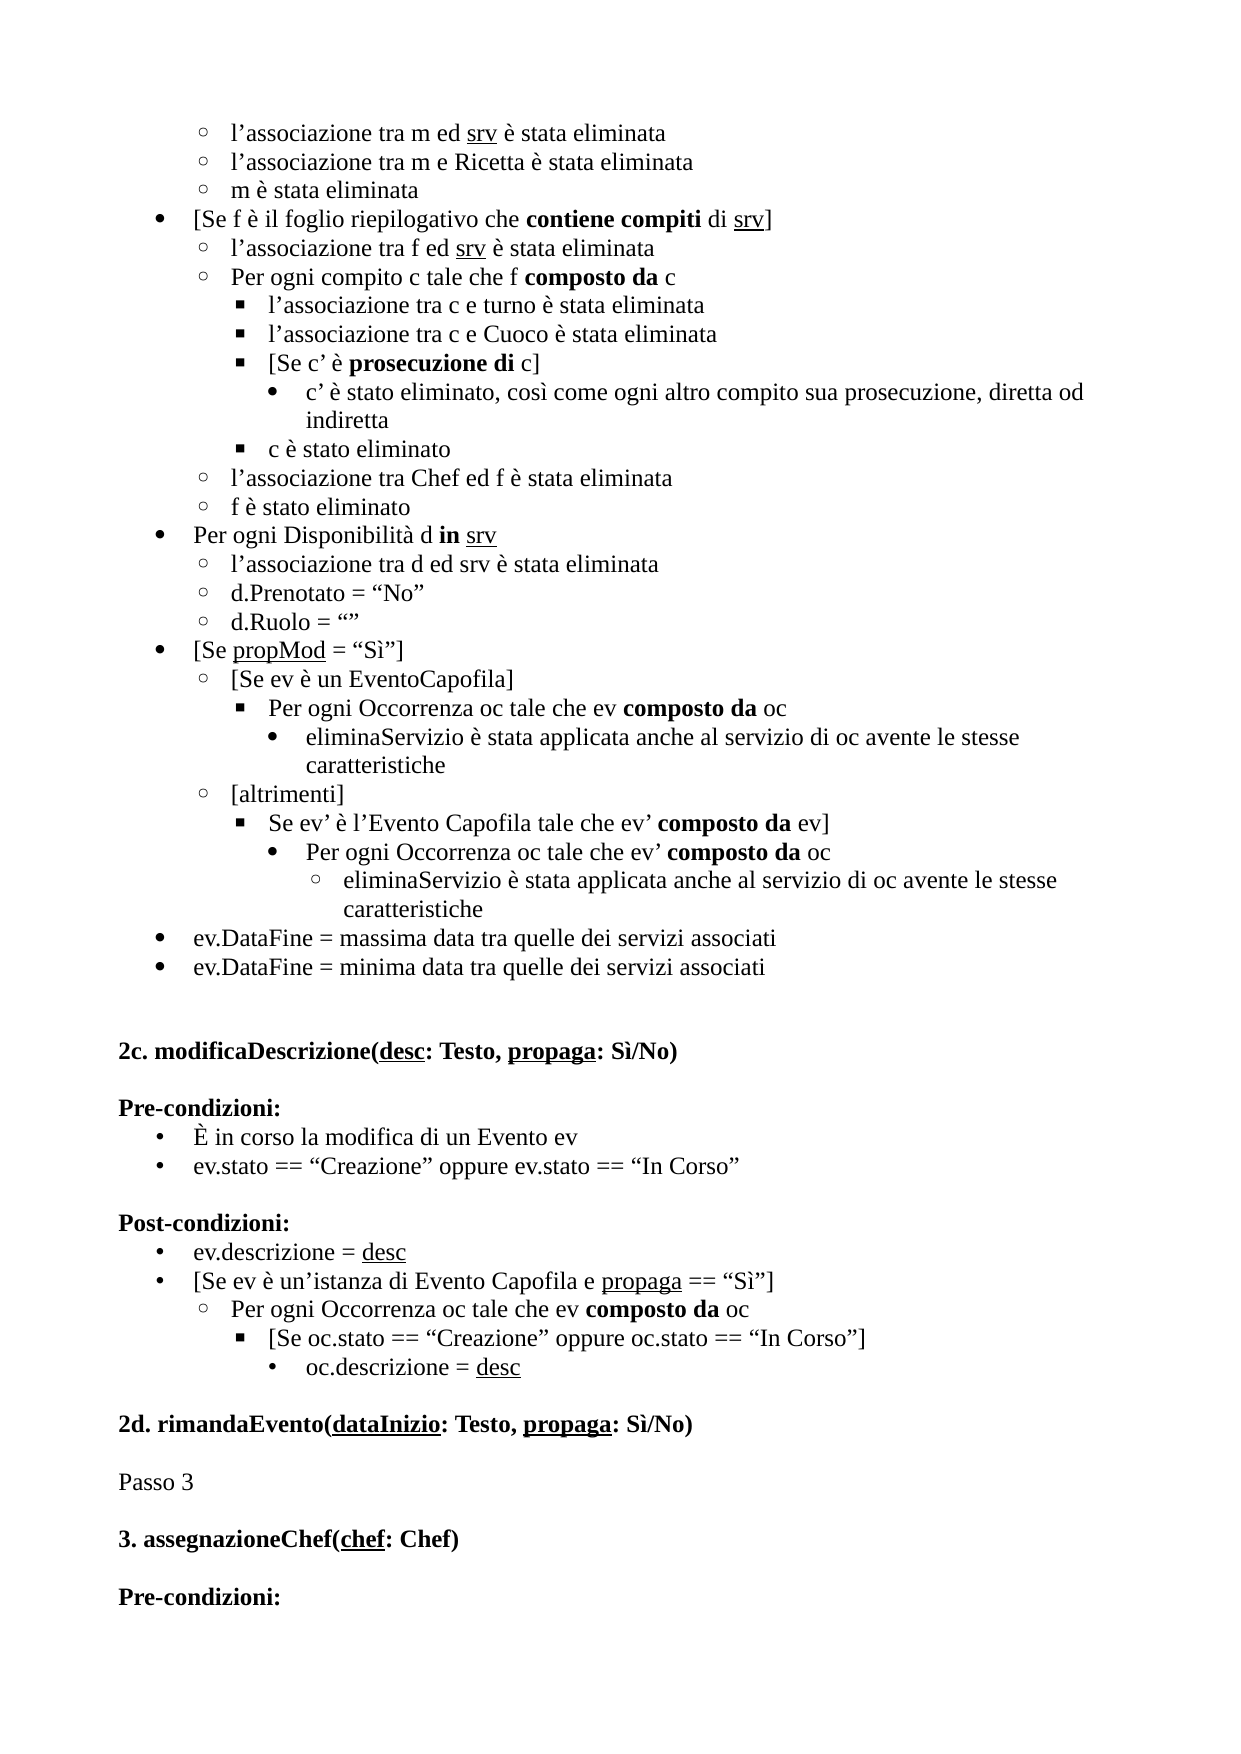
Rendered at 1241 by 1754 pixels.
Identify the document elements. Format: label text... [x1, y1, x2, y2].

list l’associazione tra d ed srv è stata eliminata [193, 549, 1122, 578]
text 2d. rimandaEvento(dataInizio: Testo, propaga: Sì/No) [118, 1409, 1122, 1438]
list eliminaServizio è stata applicata anche al servizio di oc avente le stesse caratteristiche [268, 722, 1122, 779]
list l’associazione tra m ed srv è stata eliminata [193, 118, 1122, 147]
list ev.DataFine = minima data tra quelle dei servizi associati [156, 952, 1122, 981]
list Per ogni Occorrenza oc tale che ev composto da oc [231, 693, 1122, 722]
list [altrimenti] [193, 779, 1122, 808]
text Passo 3 [118, 1467, 1122, 1496]
list Per ogni Disponibilità d in srv [156, 521, 1122, 549]
list eliminaServizio è stata applicata anche al servizio di oc avente le stesse caratteristiche [306, 866, 1122, 923]
list [Se ev è un EventoCapofila] [193, 664, 1122, 693]
list [Se c’ è prosecuzione di c] [231, 348, 1122, 377]
text 3. assegnazioneChef(chef: Chef) [118, 1524, 1122, 1553]
list l’associazione tra c e turno è stata eliminata [231, 291, 1122, 319]
text Pre-condizioni: [118, 1582, 1122, 1611]
list Per ogni Occorrenza oc tale che ev composto da oc [193, 1294, 1122, 1323]
list l’associazione tra m e Ricetta è stata eliminata [193, 147, 1122, 176]
list c è stato eliminato [231, 434, 1122, 463]
list c’ è stato eliminato, così come ogni altro compito sua prosecuzione, diretta od indiretta [268, 377, 1122, 434]
list Per ogni Occorrenza oc tale che ev’ composto da oc [268, 837, 1122, 866]
list ev.descrizione = desc [156, 1237, 1122, 1266]
list [Se f è il foglio riepilogativo che contiene compiti di srv] [156, 204, 1122, 233]
list [Se propMod = “Sì”] [156, 636, 1122, 664]
list l’associazione tra Chef ed f è stata eliminata [193, 463, 1122, 492]
list oc.descrizione = desc [268, 1352, 1122, 1381]
list ev.stato == “Creazione” oppure ev.stato == “In Corso” [156, 1151, 1122, 1179]
list Per ogni compito c tale che f composto da c [193, 262, 1122, 291]
list f è stato eliminato [193, 492, 1122, 521]
list ev.DataFine = massima data tra quelle dei servizi associati [156, 923, 1122, 952]
list [Se ev è un’istanza di Evento Capofila e propaga == “Sì”] [156, 1266, 1122, 1294]
list d.Prenotato = “No” [193, 578, 1122, 607]
text 2c. modificaDescrizione(desc: Testo, propaga: Sì/No) [118, 1036, 1122, 1064]
list [Se oc.stato == “Creazione” oppure oc.stato == “In Corso”] [231, 1323, 1122, 1352]
text Pre-condizioni: [118, 1093, 1122, 1122]
list È in corso la modifica di un Evento ev [156, 1122, 1122, 1151]
list d.Ruolo = “” [193, 607, 1122, 636]
list l’associazione tra c e Cuoco è stata eliminata [231, 319, 1122, 348]
text Post-condizioni: [118, 1208, 1122, 1237]
list l’associazione tra f ed srv è stata eliminata [193, 233, 1122, 262]
list Se ev’ è l’Evento Capofila tale che ev’ composto da ev] [231, 808, 1122, 837]
list m è stata eliminata [193, 176, 1122, 204]
